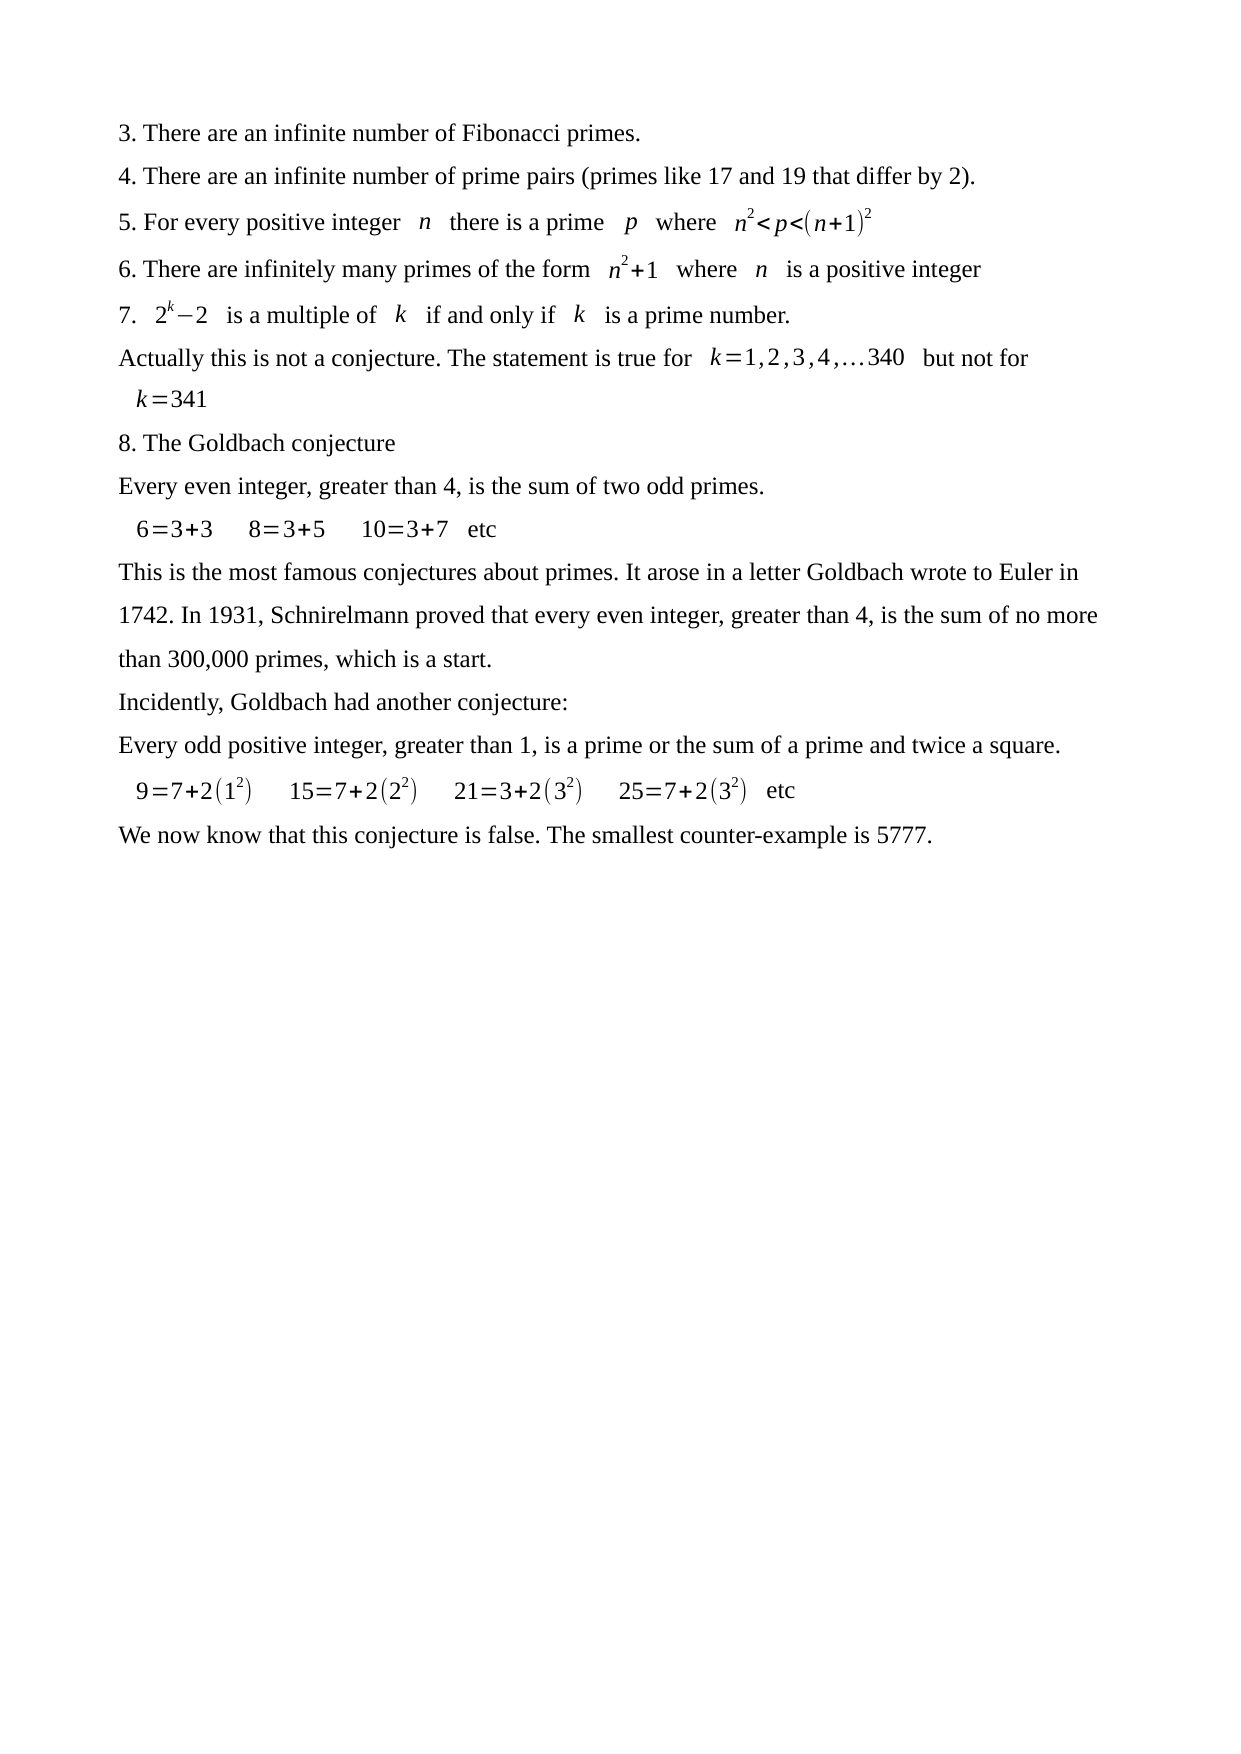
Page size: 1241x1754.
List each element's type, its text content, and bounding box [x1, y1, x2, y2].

text 7.is a multiple ofif and only ifis a prime number. [118, 297, 1122, 328]
text etc [118, 773, 1122, 806]
text 4. There are an infinite number of prime pairs (primes like 17 and 19 that differ by 2). [118, 161, 1122, 190]
text 3. There are an infinite number of Fibonacci primes. [118, 118, 1122, 147]
text We now know that this conjecture is false. The smallest counter-example is 5777. [118, 820, 1122, 849]
text 5. For every positive integerthere is a primewhere [118, 204, 1122, 237]
text Actually this is not a conjecture. The statement is true forbut not for [118, 343, 1122, 414]
text Every even integer, greater than 4, is the sum of two odd primes. [118, 471, 1122, 500]
text etc [118, 514, 1122, 543]
text 6. There are infinitely many primes of the formwhereis a positive integer [118, 252, 1122, 283]
text This is the most famous conjectures about primes. It arose in a letter Goldbach wrote to Euler in 1742. In 1931, Schnirelmann proved that every even integer, greater than 4, is the sum of no more than 300,000 primes, which is a start. [118, 557, 1122, 672]
text 8. The Goldbach conjecture [118, 428, 1122, 457]
text Every odd positive integer, greater than 1, is a prime or the sum of a prime and twice a square. [118, 730, 1122, 759]
text Incidently, Goldbach had another conjecture: [118, 687, 1122, 716]
